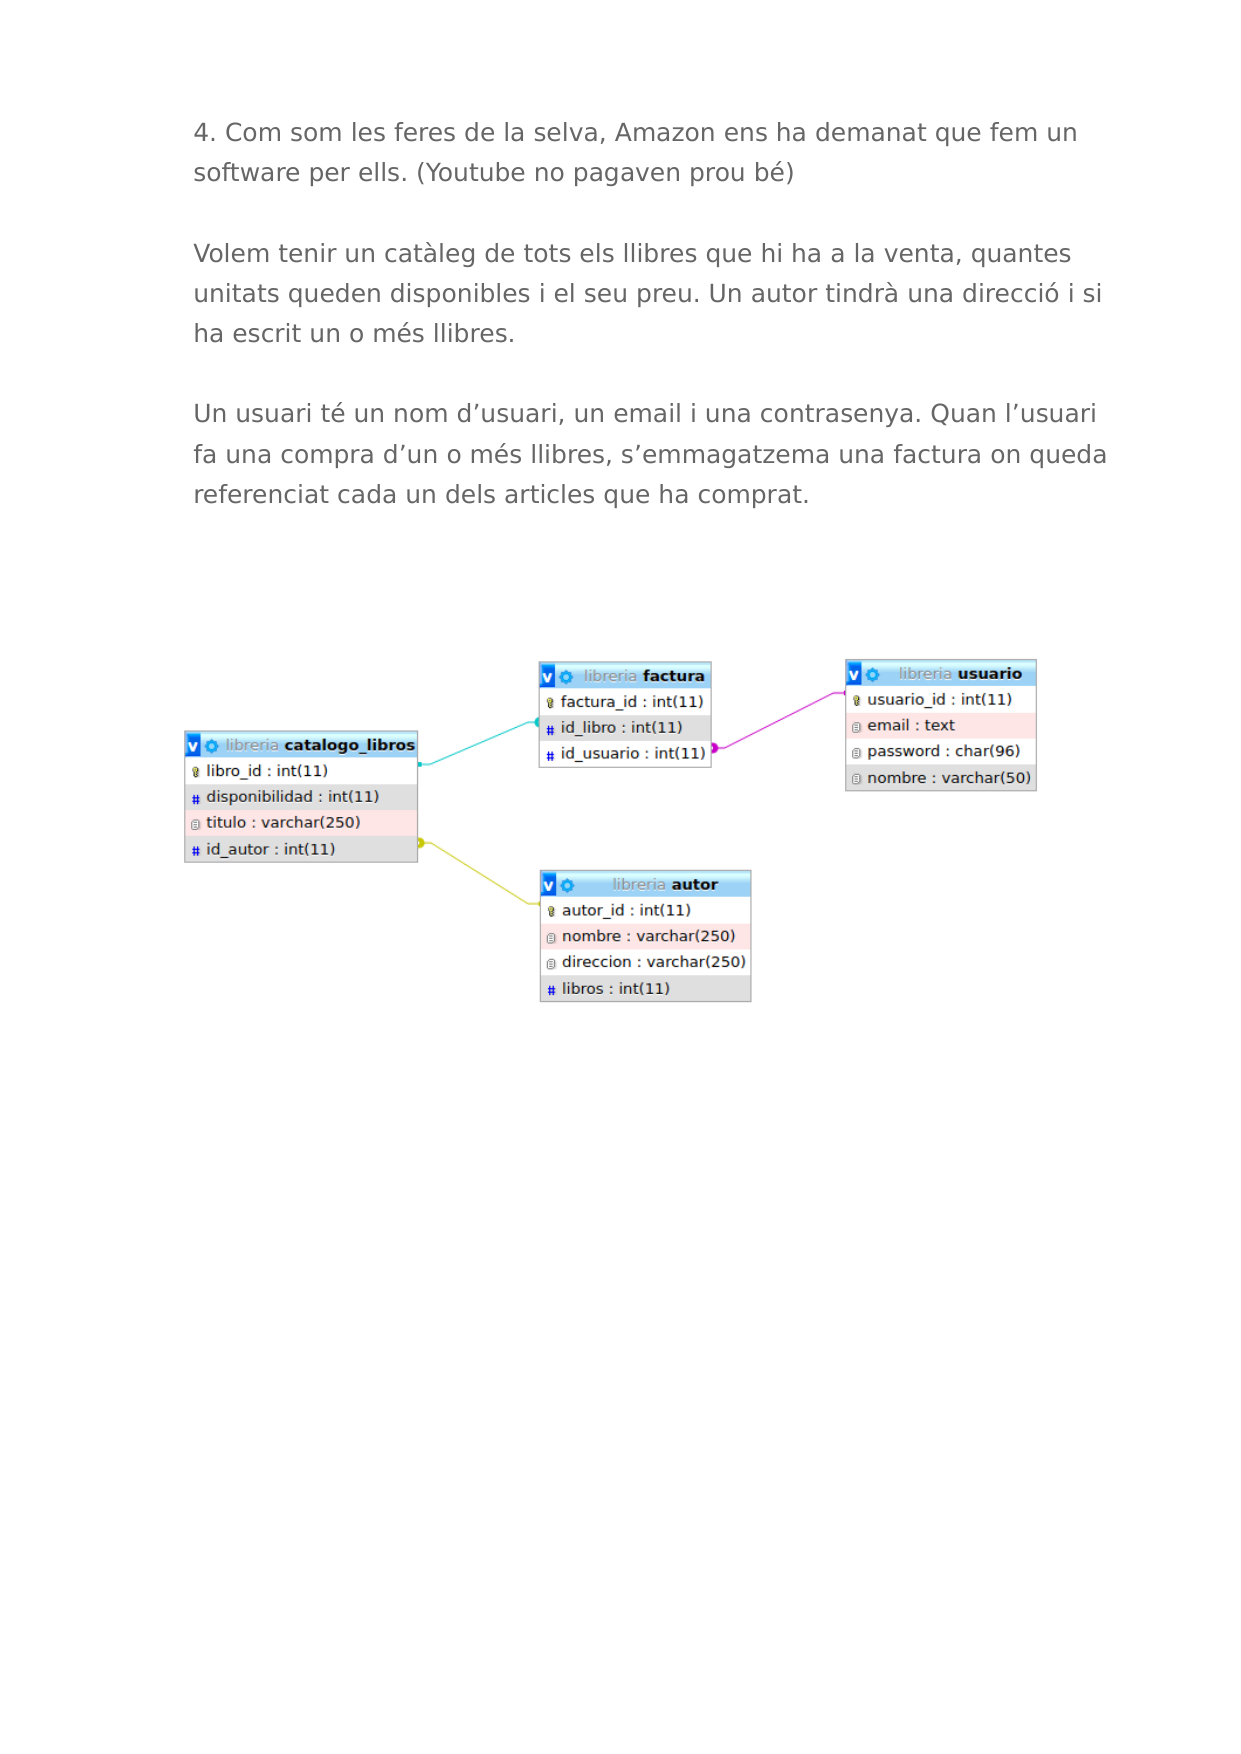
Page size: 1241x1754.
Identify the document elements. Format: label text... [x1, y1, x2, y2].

picture [155, 638, 1085, 1028]
text Volem tenir un catàleg de tots els llibres que hi ha a la venta, quantes unitats queden disponibles i el seu preu. Un autor tindrà una direcció i si ha escrit un o més llibres. [193, 239, 1122, 348]
text 4. Com som les feres de la selva, Amazon ens ha demanat que fem un software per ells. (Youtube no pagaven prou bé) [193, 118, 1122, 187]
text Un usuari té un nom d’usuari, un email i una contrasenya. Quan l’usuari fa una compra d’un o més llibres, s’emmagatzema una factura on queda referenciat cada un dels articles que ha comprat. [193, 399, 1122, 509]
